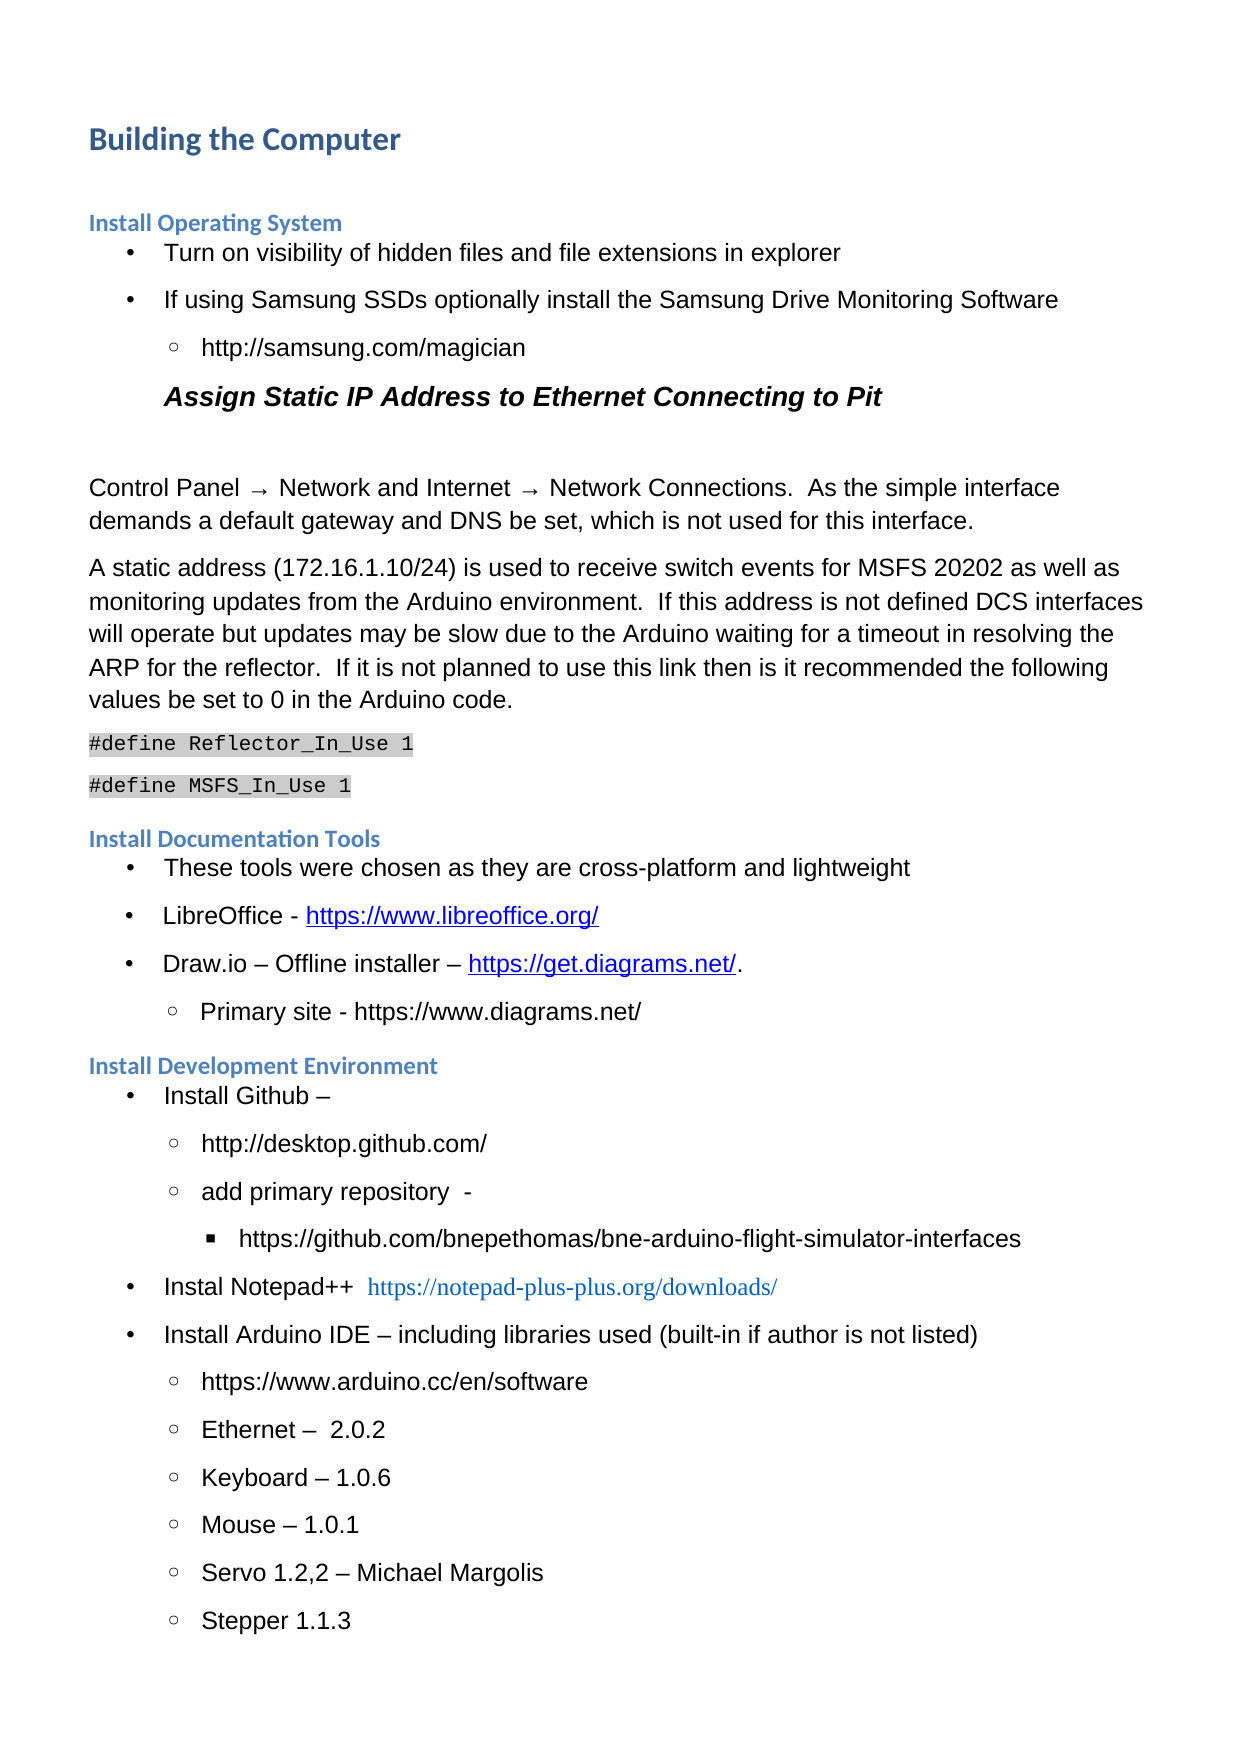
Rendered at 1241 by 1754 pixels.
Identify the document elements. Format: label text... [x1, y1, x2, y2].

subtitle Building the Computer [88, 118, 1152, 159]
subtitle Install Documentation Tools [88, 823, 1152, 853]
list Mouse – 1.0.1 [163, 1510, 1152, 1539]
list Turn on visibility of hidden files and file extensions in explorer [126, 238, 1152, 267]
subtitle Install Development Environment [88, 1051, 1152, 1081]
text #define Reflector_In_Use 1 [88, 733, 1152, 757]
list Install Arduino IDE – including libraries used (built-in if author is not listed) [126, 1319, 1152, 1348]
subtitle Install Operating System [88, 207, 1152, 238]
text Control Panel → Network and Internet → Network Connections. As the simple interface demands a default gateway and DNS be set, which is not used for this interface. [88, 473, 1152, 534]
text A static address (172.16.1.10/24) is used to receive switch events for MSFS 20202 as well as monitoring updates from the Arduino environment. If this address is not defined DCS interfaces will operate but updates may be slow due to the Arduino waiting for a timeout in resolving the ARP for the reflector. If it is not planned to use this link then is it recommended the following values be set to 0 in the Arduino code. [88, 553, 1152, 714]
list Ethernet – 2.0.2 [163, 1415, 1152, 1444]
list http://desktop.github.com/ [163, 1129, 1152, 1158]
list Keyboard – 1.0.6 [163, 1463, 1152, 1492]
text #define MSFS_In_Use 1 [88, 775, 1152, 798]
list LibreOffice - https://www.libreoffice.org/ [125, 901, 1152, 930]
list These tools were chosen as they are cross-platform and lightweight [126, 853, 1152, 882]
list Stepper 1.1.3 [163, 1606, 1152, 1635]
list Install Github – [126, 1081, 1152, 1110]
list Servo 1.2,2 – Michael Margolis [163, 1558, 1152, 1587]
list add primary repository - [163, 1176, 1152, 1205]
list If using Samsung SSDs optionally install the Samsung Drive Monitoring Software [126, 285, 1152, 314]
list https://www.arduino.cc/en/software [163, 1367, 1152, 1396]
list Primary site - https://www.diagrams.net/ [162, 997, 1152, 1025]
list Draw.io – Offline installer – https://get.diagrams.net/. [125, 949, 1152, 978]
list https://github.com/bnepethomas/bne-arduino-flight-simulator-interfaces [201, 1224, 1152, 1253]
list http://samsung.com/magician [163, 333, 1152, 362]
subtitle Assign Static IP Address to Ethernet Connecting to Pit [88, 381, 1152, 413]
list Instal Notepad++ https://notepad-plus-plus.org/downloads/ [126, 1272, 1152, 1301]
